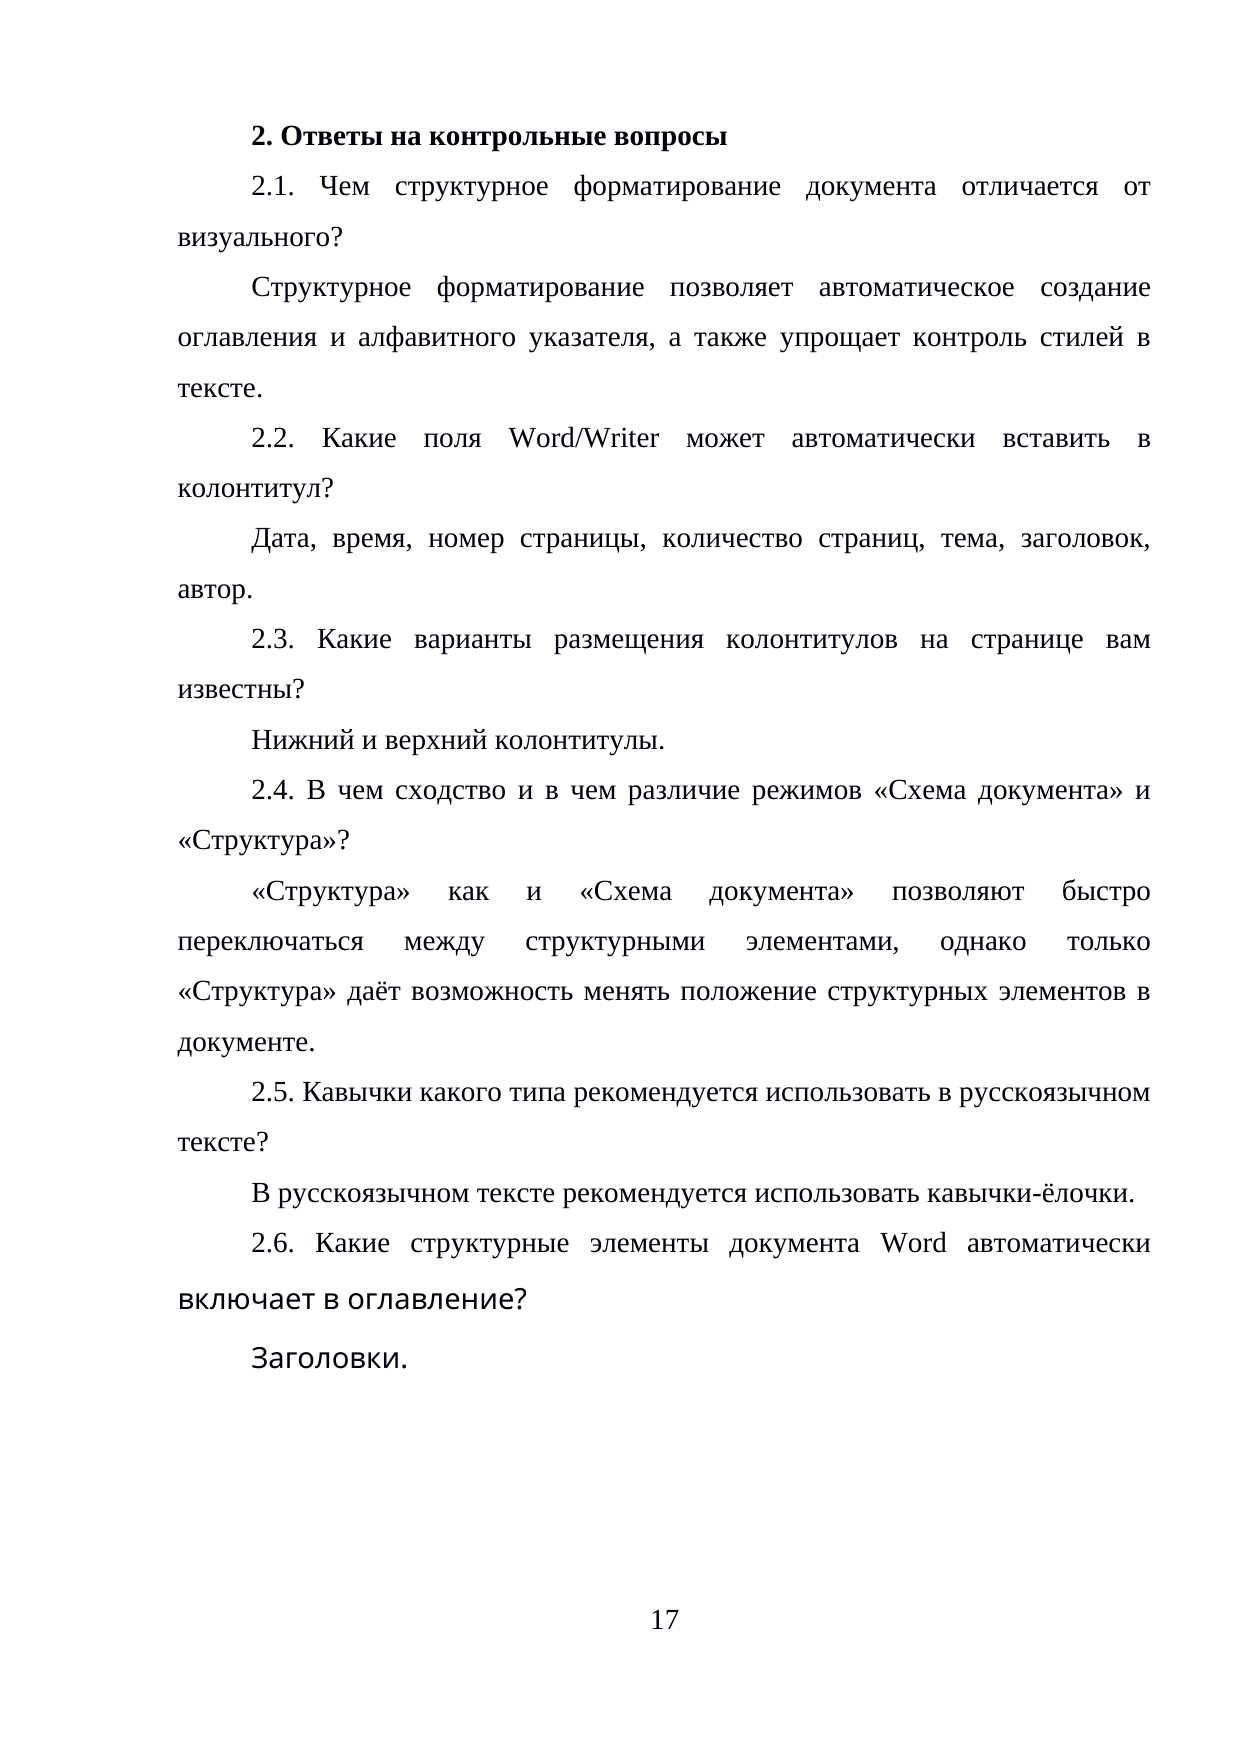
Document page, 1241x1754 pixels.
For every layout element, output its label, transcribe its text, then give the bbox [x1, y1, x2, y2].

text Дата, время, номер страницы, количество страниц, тема, заголовок, автор. [177, 521, 1152, 604]
text 2.3. Какие варианты размещения колонтитулов на странице вам известны? [177, 621, 1152, 705]
subtitle 2. Ответы на контрольные вопросы [177, 118, 1152, 152]
text 2.1. Чем структурное форматирование документа отличается от визуального? [177, 168, 1152, 252]
text Нижний и верхний колонтитулы. [177, 722, 1152, 755]
text 2.6. Какие структурные элементы документа Word автоматически включает в оглавление? [177, 1225, 1152, 1318]
text 2.4. В чем сходство и в чем различие режимов «Схема документа» и «Структура»? [177, 772, 1152, 856]
text «Структура» как и «Схема документа» позволяют быстро переключаться между структурными элементами, однако только «Структура» даёт возможность менять положение структурных элементов в документе. [177, 873, 1152, 1057]
text 2.5. Кавычки какого типа рекомендуется использовать в русскоязычном тексте? [177, 1074, 1152, 1158]
text Заголовки. [177, 1338, 1152, 1377]
text В русскоязычном тексте рекомендуется использовать кавычки-ёлочки. [177, 1175, 1152, 1208]
text Структурное форматирование позволяет автоматическое создание оглавления и алфавитного указателя, а также упрощает контроль стилей в тексте. [177, 269, 1152, 403]
text 2.2. Какие поля Word/Writer может автоматически вставить в колонтитул? [177, 420, 1152, 504]
